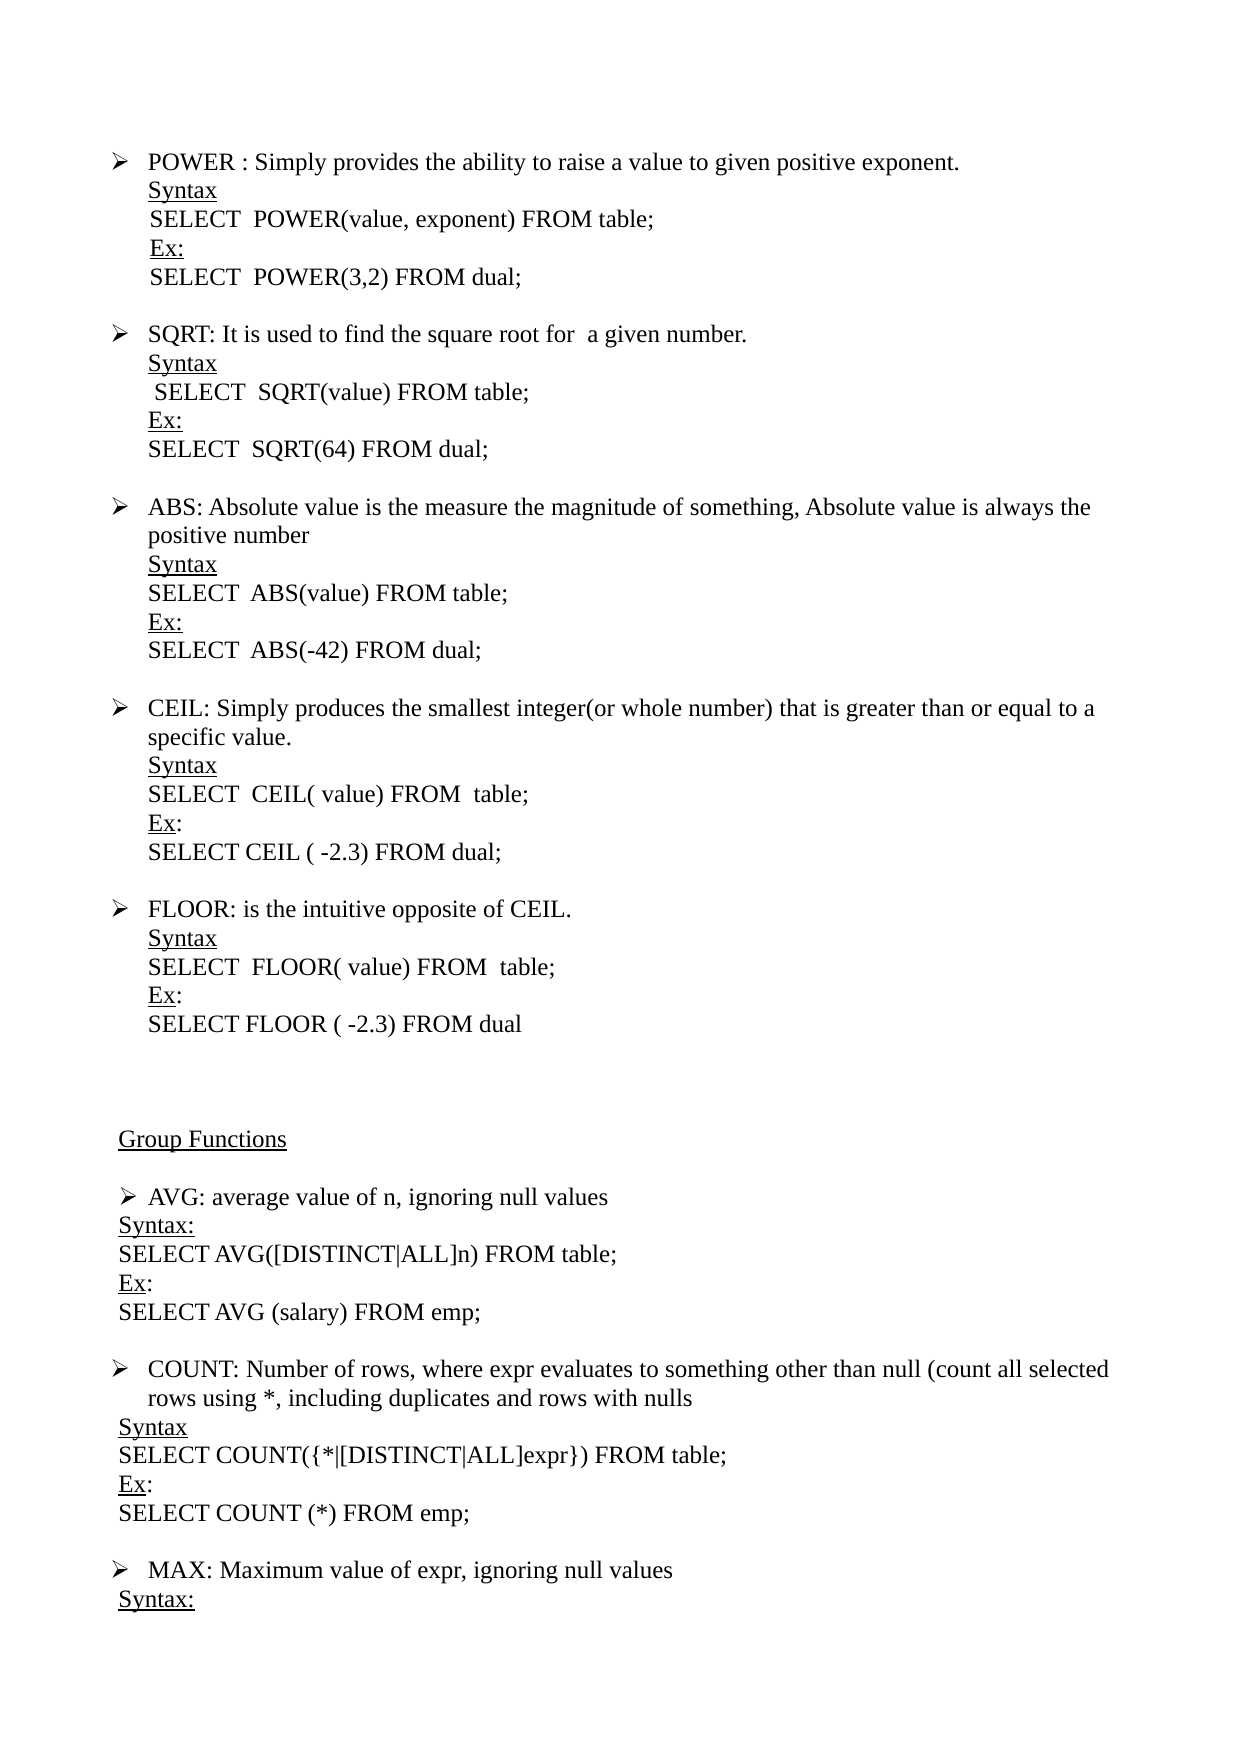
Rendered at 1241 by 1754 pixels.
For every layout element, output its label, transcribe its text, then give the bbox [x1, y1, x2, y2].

list SELECT AVG([DISTINCT|ALL]n) FROM table; [118, 1239, 1122, 1268]
list SELECT COUNT (*) FROM emp; [118, 1498, 1122, 1527]
list SELECT POWER(value, exponent) FROM table; [118, 204, 1122, 233]
list Ex: [148, 808, 1122, 837]
list SELECT FLOOR( value) FROM table; [148, 952, 1122, 981]
list POWER : Simply provides the ability to raise a value to given positive exponent. [110, 147, 1122, 176]
list Syntax [148, 923, 1122, 952]
list Ex: [118, 1268, 1122, 1297]
list Syntax: [118, 1211, 1122, 1239]
list MAX: Maximum value of expr, ignoring null values [110, 1556, 1122, 1584]
list Syntax [148, 176, 1122, 204]
list Ex: [148, 607, 1122, 636]
list SELECT SQRT(64) FROM dual; [148, 434, 1122, 463]
list Ex: [118, 1469, 1122, 1498]
list Syntax: [118, 1584, 1122, 1613]
list Group Functions [118, 1124, 1122, 1153]
list SELECT ABS(-42) FROM dual; [148, 636, 1122, 664]
list SELECT CEIL ( -2.3) FROM dual; [148, 837, 1122, 866]
list Syntax [118, 1412, 1122, 1441]
list Ex: [148, 981, 1122, 1009]
list SELECT ABS(value) FROM table; [148, 578, 1122, 607]
list Ex: [148, 406, 1122, 434]
list SQRT: It is used to find the square root for a given number. [110, 319, 1122, 348]
list Ex: [118, 233, 1122, 262]
list ABS: Absolute value is the measure the magnitude of something, Absolute value is always the positive number [110, 492, 1122, 549]
list Syntax [148, 751, 1122, 779]
list AVG: average value of n, ignoring null values [118, 1182, 1122, 1211]
list Syntax [148, 549, 1122, 578]
list CEIL: Simply produces the smallest integer(or whole number) that is greater than or equal to a specific value. [110, 693, 1122, 751]
list SELECT AVG (salary) FROM emp; [118, 1297, 1122, 1326]
list SELECT FLOOR ( -2.3) FROM dual [148, 1009, 1122, 1038]
list FLOOR: is the intuitive opposite of CEIL. [110, 894, 1122, 923]
list SELECT POWER(3,2) FROM dual; [118, 262, 1122, 291]
list SELECT SQRT(value) FROM table; [148, 377, 1122, 406]
list COUNT: Number of rows, where expr evaluates to something other than null (count all selected rows using *, including duplicates and rows with nulls [110, 1354, 1122, 1412]
list SELECT COUNT({*|[DISTINCT|ALL]expr}) FROM table; [118, 1441, 1122, 1469]
list Syntax [148, 348, 1122, 377]
list SELECT CEIL( value) FROM table; [148, 779, 1122, 808]
